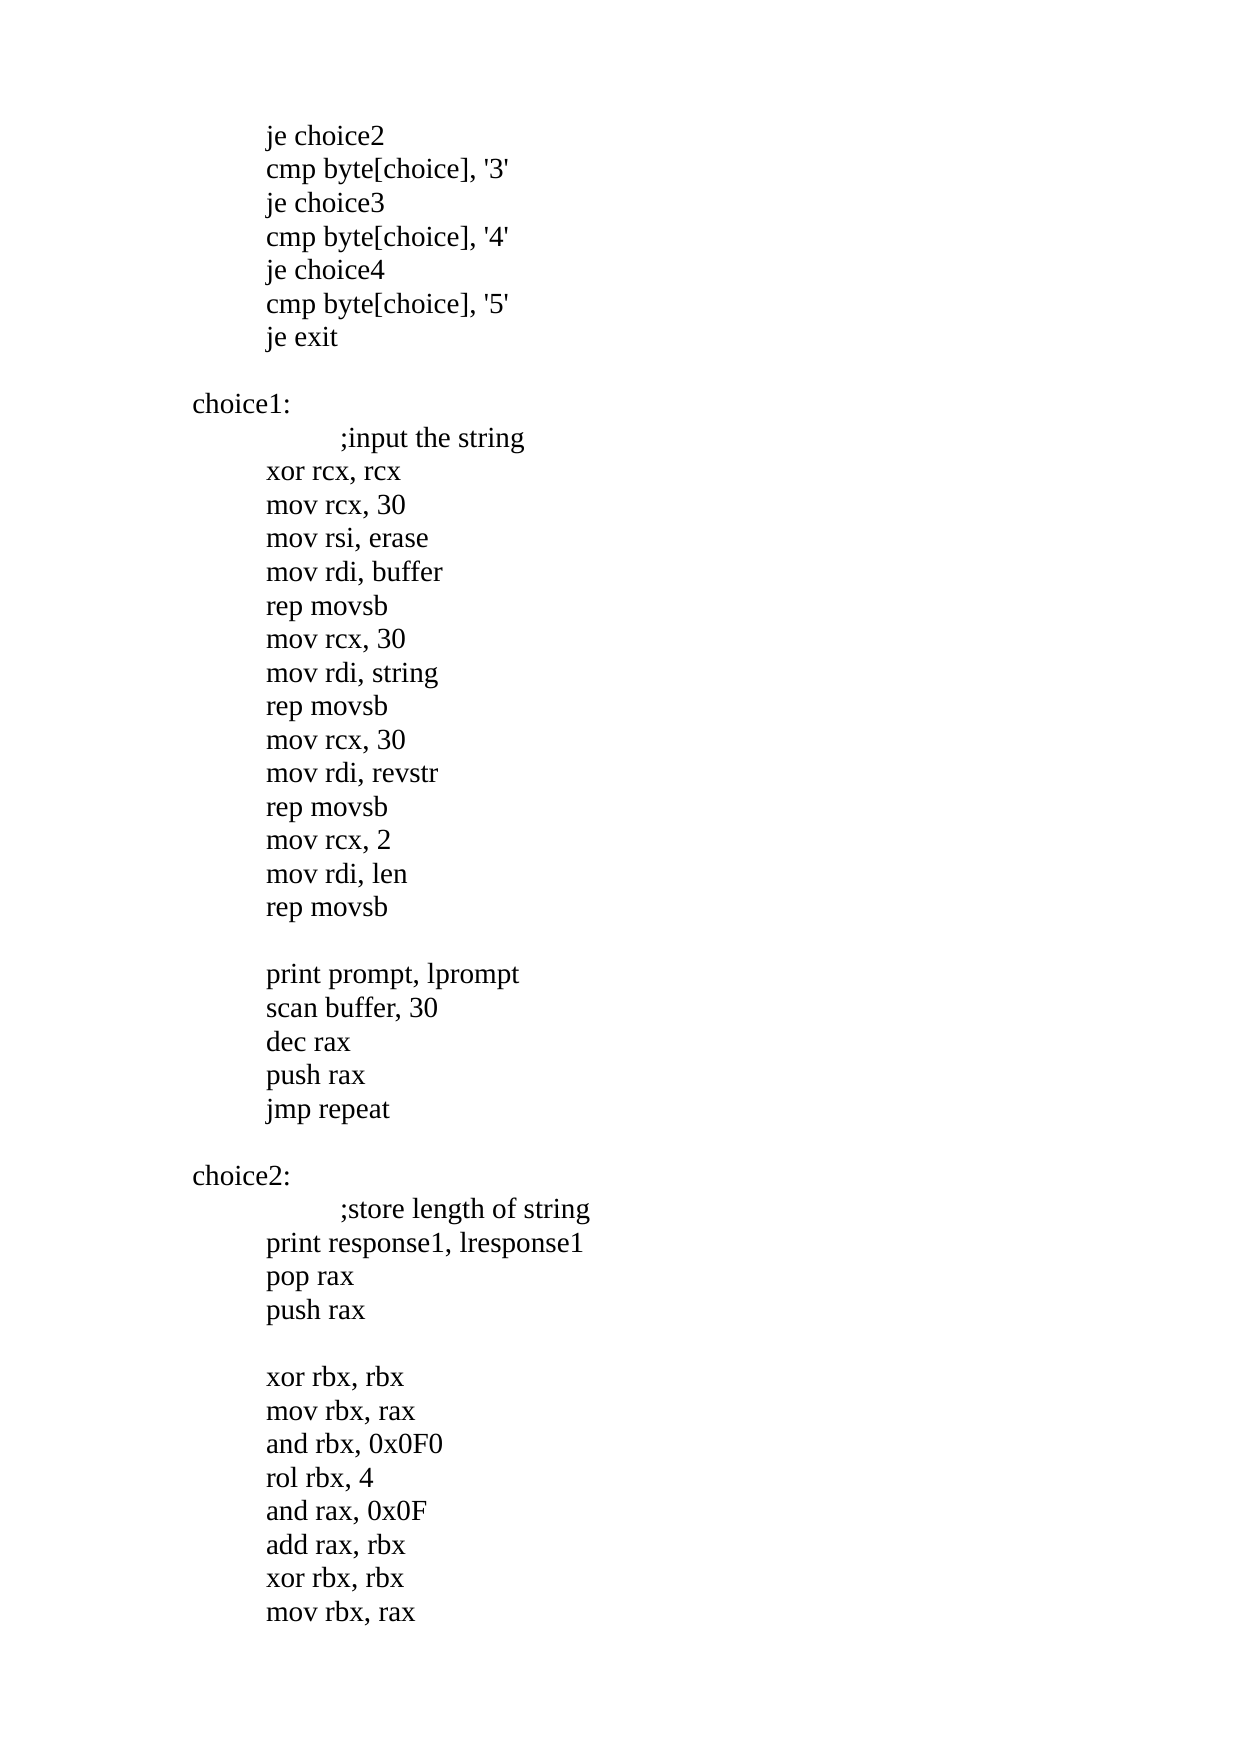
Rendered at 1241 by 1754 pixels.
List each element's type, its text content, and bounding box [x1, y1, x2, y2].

text choice2: [118, 1158, 1122, 1191]
text choice1: [118, 386, 1122, 420]
text ;input the string [118, 420, 1122, 453]
text and rbx, 0x0F0 [118, 1426, 1122, 1460]
text and rax, 0x0F [118, 1493, 1122, 1527]
text xor rcx, rcx [118, 453, 1122, 487]
text mov rcx, 30 [118, 487, 1122, 521]
text print response1, lresponse1 [118, 1225, 1122, 1258]
text rep movsb [118, 688, 1122, 722]
text push rax [118, 1292, 1122, 1326]
text add rax, rbx [118, 1527, 1122, 1560]
text cmp byte[choice], '4' [118, 219, 1122, 252]
text je choice2 [118, 118, 1122, 152]
text mov rdi, buffer [118, 554, 1122, 588]
text dec rax [118, 1024, 1122, 1057]
text cmp byte[choice], '3' [118, 152, 1122, 185]
text mov rsi, erase [118, 521, 1122, 554]
text cmp byte[choice], '5' [118, 286, 1122, 319]
text mov rcx, 30 [118, 621, 1122, 655]
text mov rbx, rax [118, 1594, 1122, 1627]
text xor rbx, rbx [118, 1560, 1122, 1594]
text rep movsb [118, 889, 1122, 923]
text xor rbx, rbx [118, 1359, 1122, 1393]
text jmp repeat [118, 1091, 1122, 1124]
text mov rdi, len [118, 856, 1122, 889]
text mov rcx, 30 [118, 722, 1122, 755]
text je exit [118, 319, 1122, 353]
text rep movsb [118, 588, 1122, 621]
text mov rcx, 2 [118, 822, 1122, 856]
text rep movsb [118, 789, 1122, 822]
text mov rdi, revstr [118, 755, 1122, 789]
text ;store length of string [118, 1191, 1122, 1225]
text mov rbx, rax [118, 1393, 1122, 1426]
text mov rdi, string [118, 655, 1122, 688]
text pop rax [118, 1258, 1122, 1292]
text push rax [118, 1057, 1122, 1091]
text je choice4 [118, 252, 1122, 286]
text rol rbx, 4 [118, 1460, 1122, 1493]
text je choice3 [118, 185, 1122, 219]
text print prompt, lprompt [118, 957, 1122, 990]
text scan buffer, 30 [118, 990, 1122, 1024]
